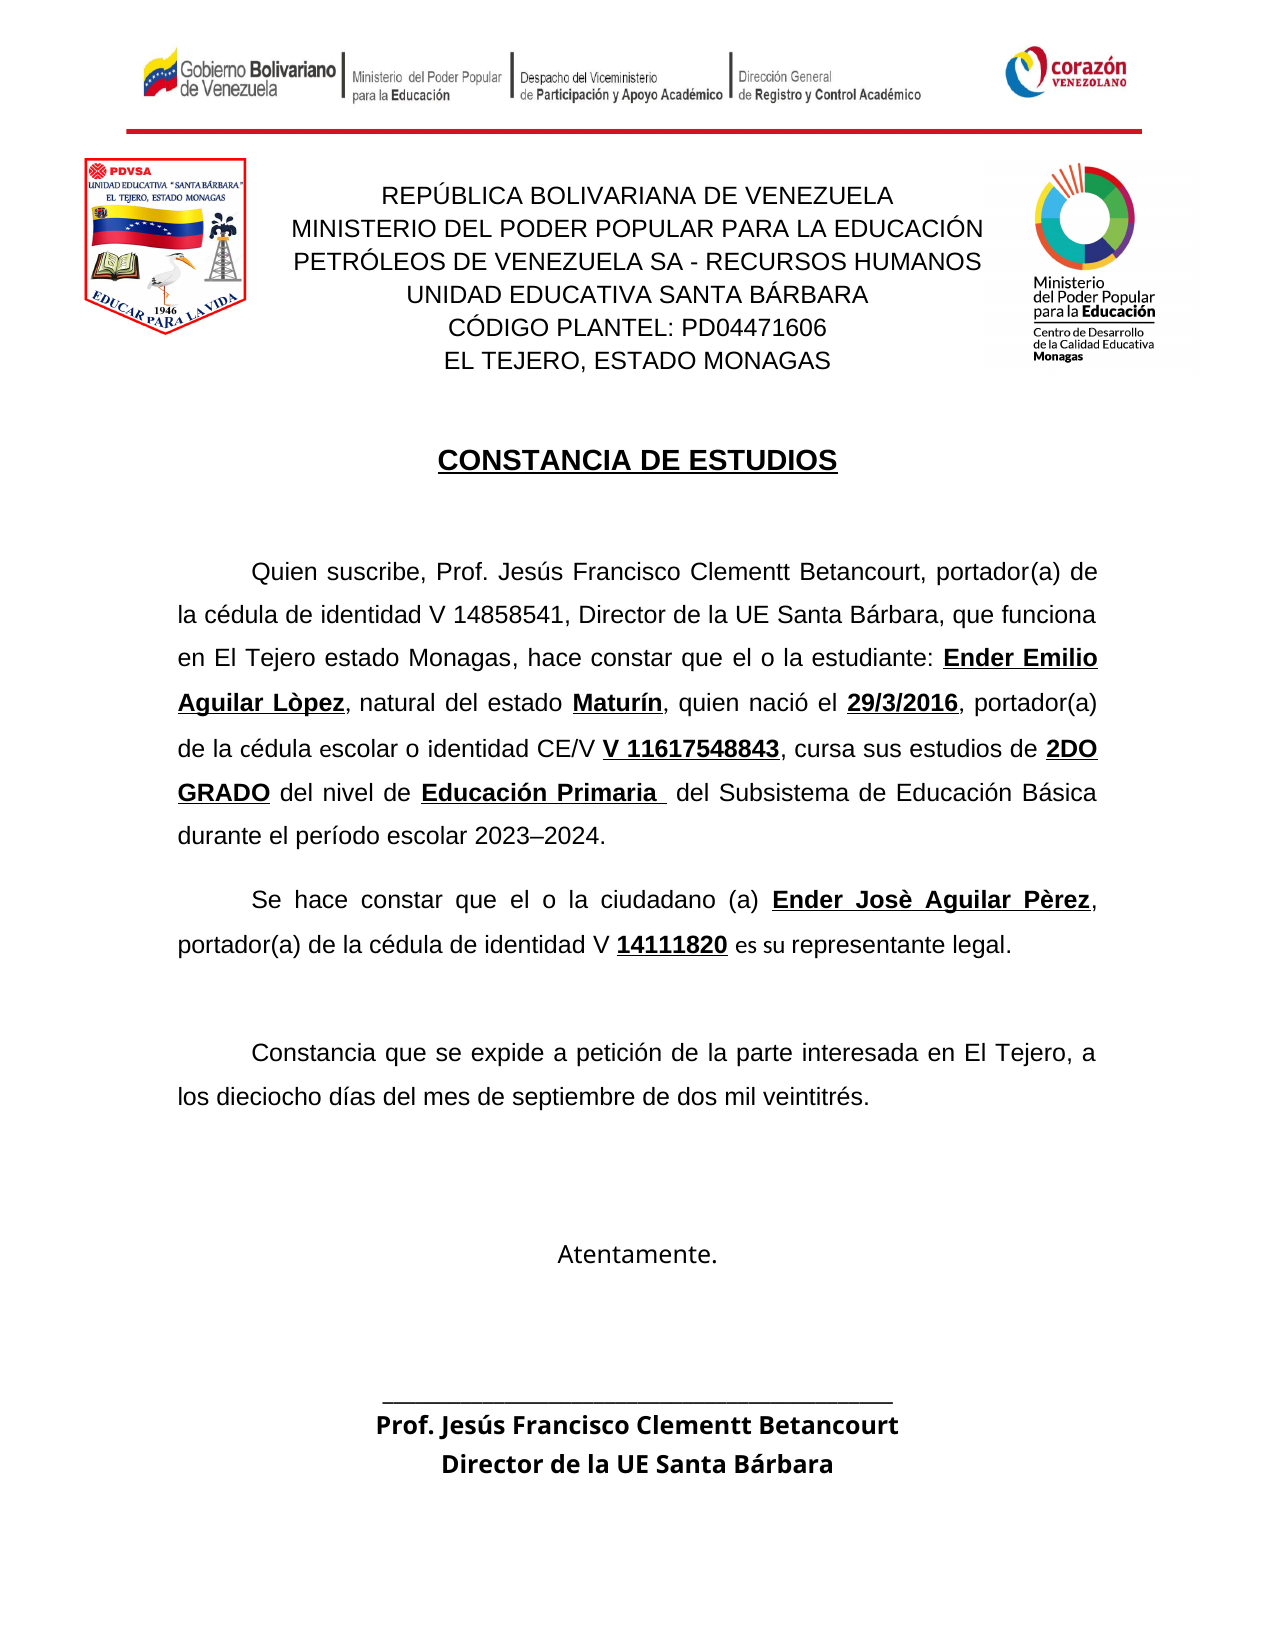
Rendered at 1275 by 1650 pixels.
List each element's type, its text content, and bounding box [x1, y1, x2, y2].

subtitle PETRÓLEOS DE VENEZUELA SA - RECURSOS HUMANOS [252, 247, 978, 275]
picture [978, 153, 1200, 377]
picture [79, 158, 252, 335]
text UNIDAD EDUCATIVA SANTA BÁRBARA [252, 280, 978, 308]
subtitle MINISTERIO DEL PODER POPULAR PARA LA EDUCACIÓN [252, 214, 978, 242]
text CÓDIGO PLANTEL: PD04471606 [177, 313, 978, 341]
subtitle CONSTANCIA DE ESTUDIOS [177, 443, 1098, 476]
picture [126, 11, 1142, 134]
text Prof. Jesús Francisco Clementt Betancourt [177, 1407, 1098, 1441]
text Quien suscribe, Prof. Jesús Francisco Clementt Betancourt, portador(a) de la cédula de identidad V 14858541, Director de la UE Santa Bárbara, que funciona en El Tejero estado Monagas, hace constar que el o la estudiante: Ender Emilio Aguilar Lòpez, natural del estado Maturín, quien nació el 29/3/2016, portador(a) de la cédula escolar o identidad CE/V V 11617548843, cursa sus estudios de 2DO GRADO del nivel de Educación Primaria del Subsistema de Educación Básica durante el período escolar 2023–2024. [177, 557, 1098, 849]
text Atentamente. [177, 1237, 1098, 1271]
text Director de la UE Santa Bárbara [177, 1447, 1098, 1481]
text ______________________________________________ [177, 1373, 1098, 1407]
text Constancia que se expide a petición de la parte interesada en El Tejero, a los dieciocho días del mes de septiembre de dos mil veintitrés. [177, 1038, 1098, 1110]
subtitle REPÚBLICA BOLIVARIANA DE VENEZUELA [252, 181, 978, 209]
text Se hace constar que el o la ciudadano (a) Ender Josè Aguilar Pèrez, portador(a) de la cédula de identidad V 14111820 es su representante legal. [177, 885, 1098, 959]
text EL TEJERO, ESTADO MONAGAS [177, 346, 978, 374]
